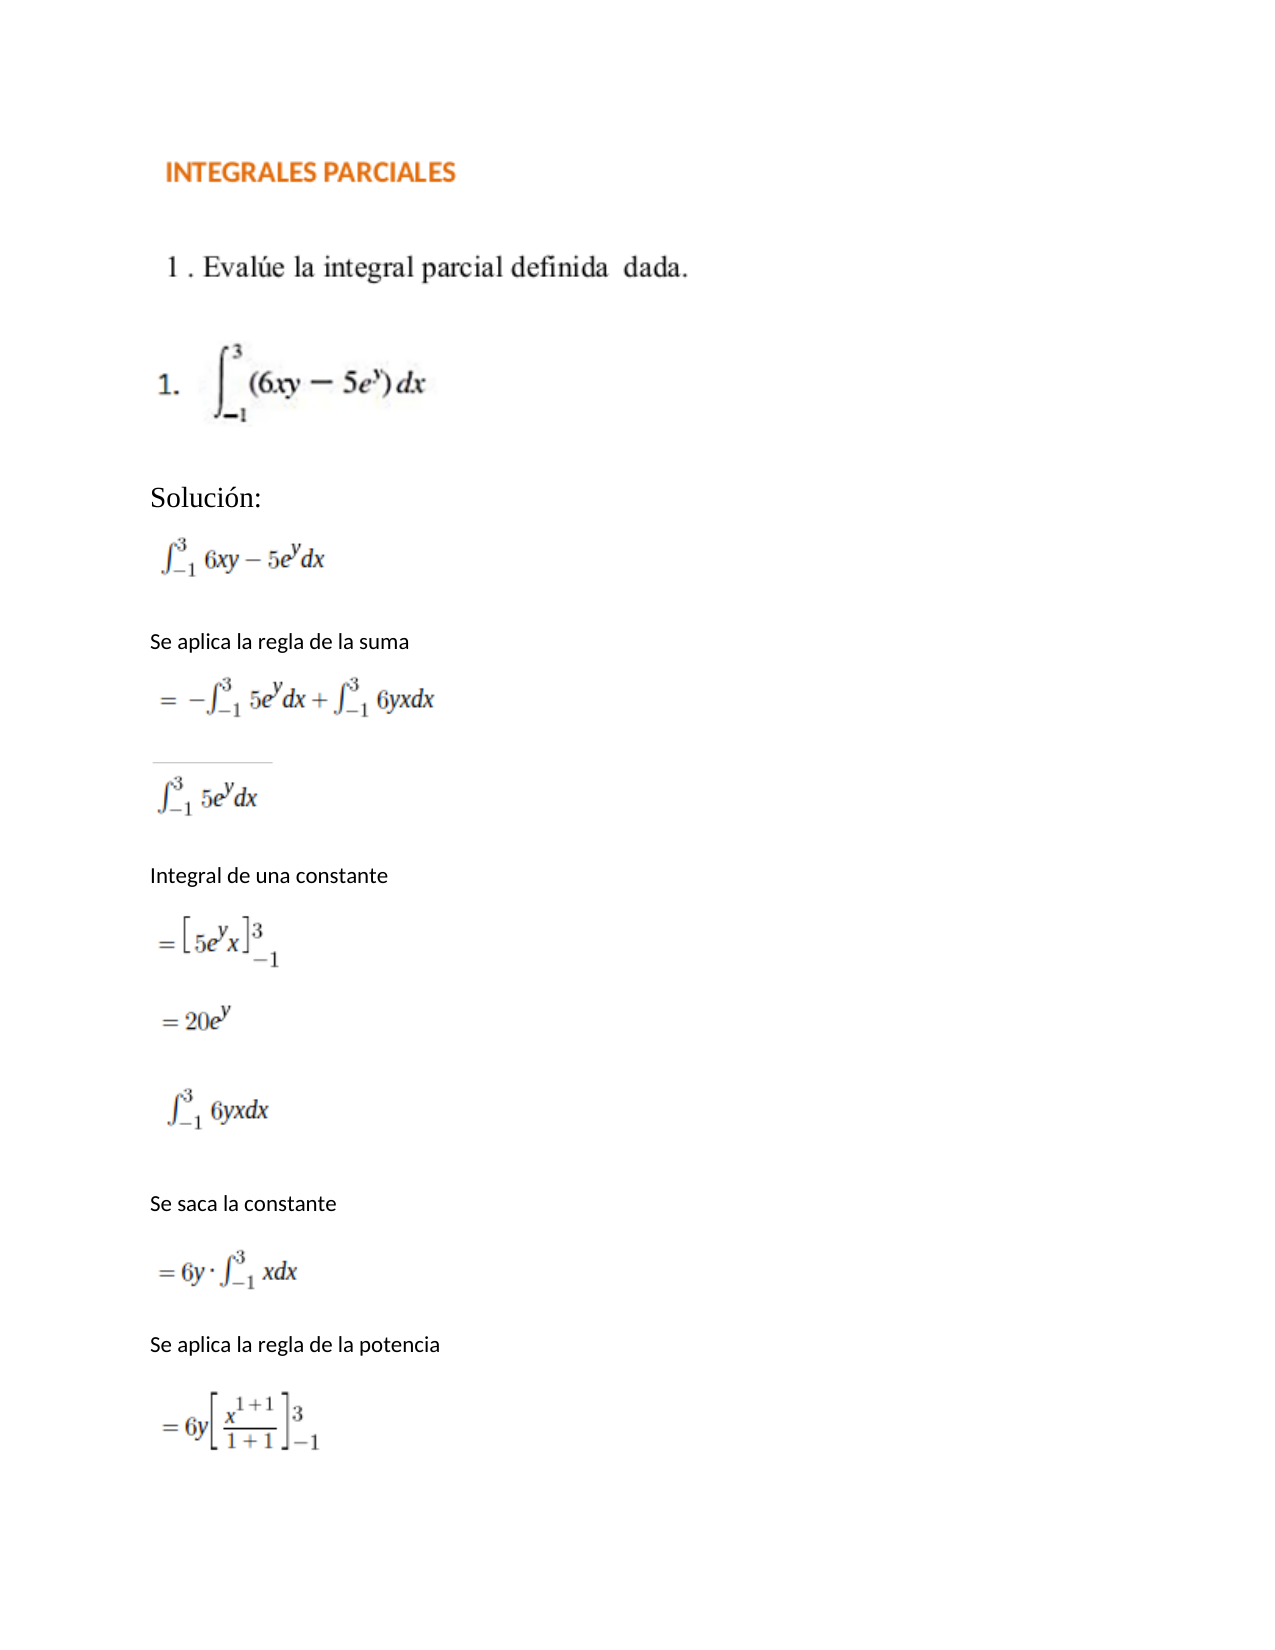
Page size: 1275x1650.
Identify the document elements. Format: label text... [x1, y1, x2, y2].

picture [156, 987, 243, 1042]
picture [152, 762, 273, 832]
picture [153, 1373, 329, 1469]
picture [151, 1236, 308, 1302]
text Integral de una constante [150, 861, 1125, 889]
picture [154, 908, 289, 977]
text Se saca la constante [150, 1189, 1125, 1217]
picture [153, 150, 694, 288]
picture [157, 1079, 280, 1144]
picture [152, 328, 442, 427]
text Solución: [150, 480, 1125, 514]
picture [151, 672, 455, 738]
text Se aplica la regla de la suma [150, 627, 1125, 655]
text Se aplica la regla de la potencia [150, 1330, 1125, 1358]
picture [154, 525, 339, 588]
